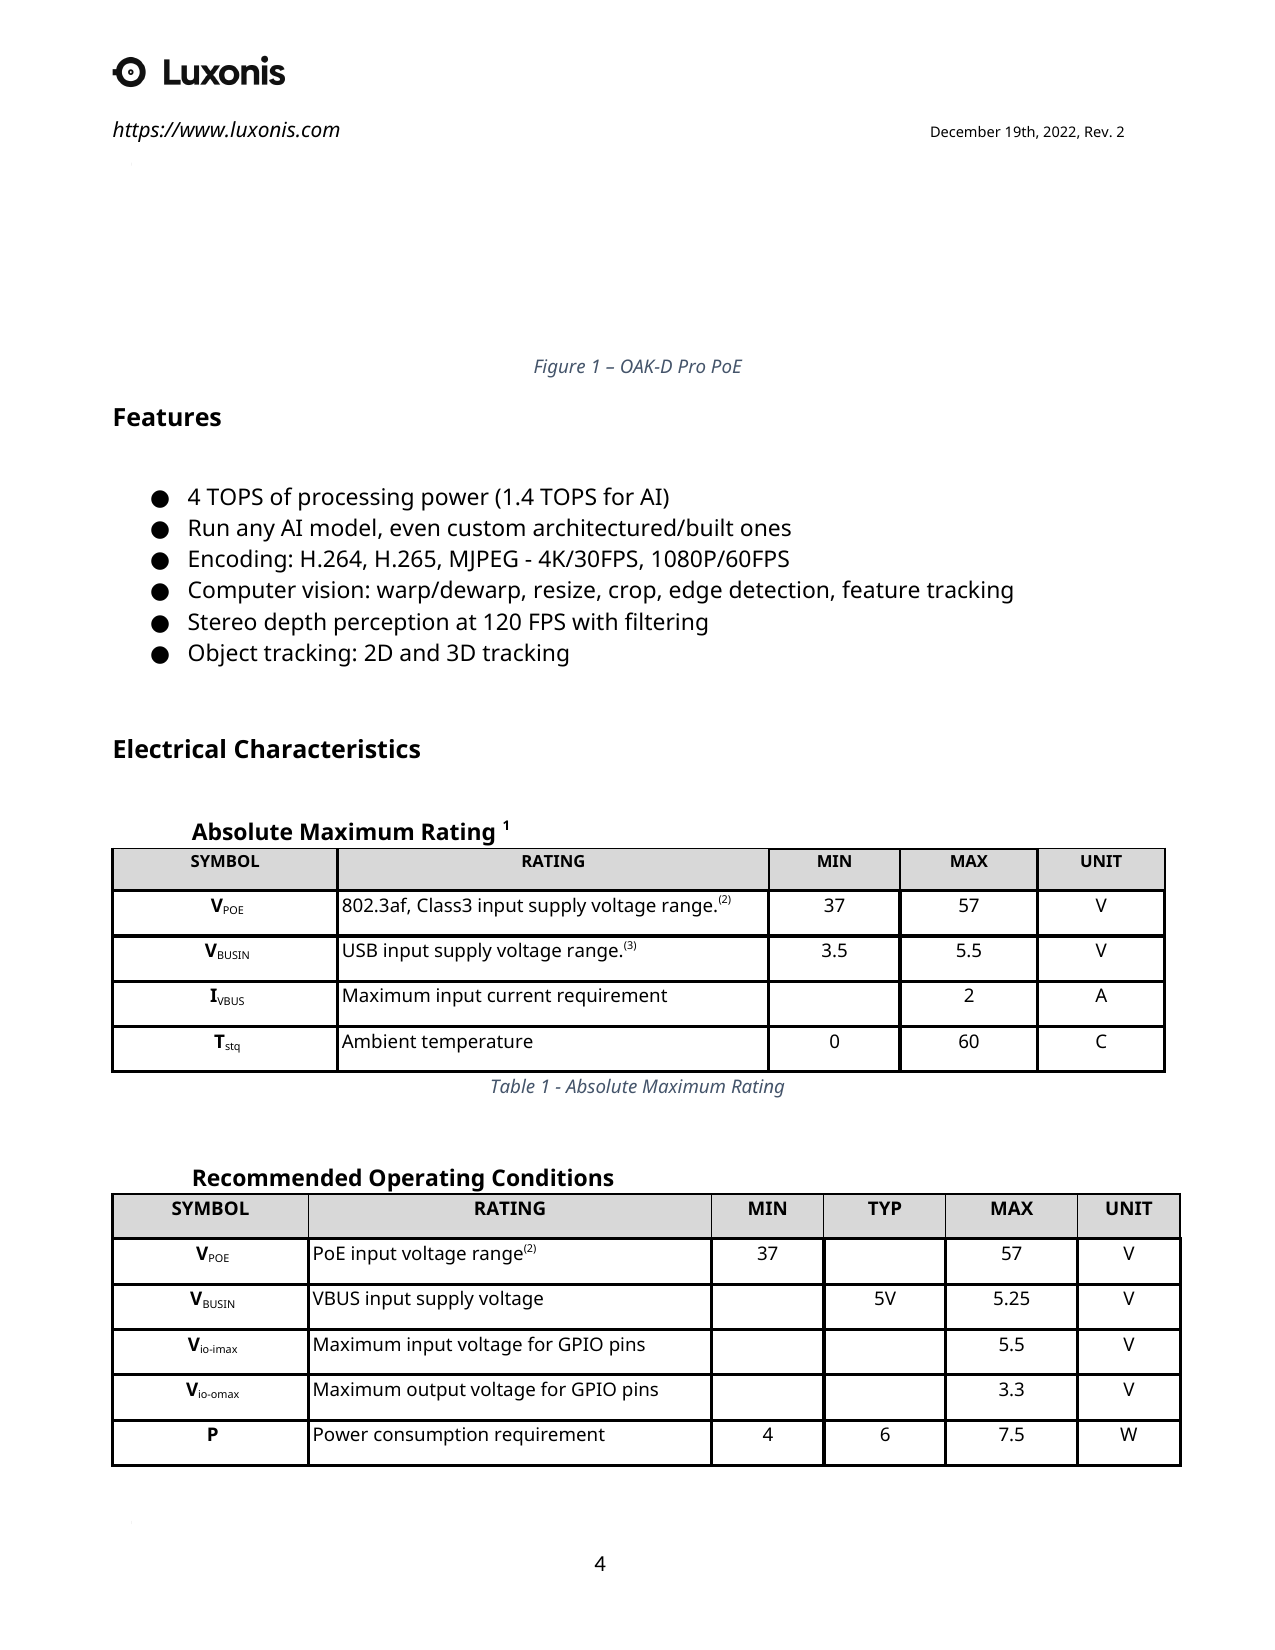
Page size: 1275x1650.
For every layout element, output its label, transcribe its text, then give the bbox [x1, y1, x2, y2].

text Figure 1 – OAK-D Pro PoE [112, 353, 1162, 378]
table_cell VBUSIN [114, 938, 336, 979]
table_header SYMBOL [114, 1195, 308, 1237]
table_cell Vio-imax [114, 1331, 307, 1373]
table_cell C [1039, 1028, 1163, 1070]
table_cell [826, 1331, 944, 1373]
table_header MIN [770, 850, 899, 889]
table_cell 4 [713, 1422, 822, 1464]
table_cell 5.5 [947, 1331, 1076, 1373]
table_cell 802.3af, Class3 input supply voltage range.(2) [339, 892, 767, 934]
table_cell Maximum input current requirement [339, 983, 767, 1025]
table_cell 0 [770, 1028, 898, 1070]
list Stereo depth perception at 120 FPS with filtering [150, 606, 1162, 637]
table_cell 37 [713, 1240, 822, 1282]
subtitle Recommended Operating Conditions [192, 1162, 1162, 1193]
table_cell V [1079, 1240, 1179, 1282]
table_cell W [1079, 1422, 1179, 1464]
table_cell 5V [826, 1286, 944, 1328]
table_cell 6 [826, 1422, 944, 1464]
table_cell A [1039, 983, 1163, 1025]
table_cell Maximum input voltage for GPIO pins [310, 1331, 710, 1373]
subtitle Features [112, 399, 1162, 433]
table_cell 60 [902, 1028, 1036, 1070]
table_cell V [1079, 1286, 1179, 1328]
table_header TYP [824, 1195, 945, 1237]
subtitle Electrical Characteristics [112, 732, 1162, 766]
table_header MAX [946, 1195, 1077, 1237]
table_cell 3.5 [770, 938, 898, 979]
table_cell Maximum output voltage for GPIO pins [310, 1376, 710, 1418]
table_cell V [1079, 1376, 1179, 1418]
table_cell [713, 1286, 822, 1328]
table_cell P [114, 1422, 307, 1464]
table_cell 37 [770, 892, 898, 934]
table_header UNIT [1078, 1195, 1179, 1237]
table_cell [770, 983, 898, 1025]
subtitle Absolute Maximum Rating 1 [192, 816, 1162, 847]
list 4 TOPS of processing power (1.4 TOPS for AI) [150, 481, 1162, 512]
table_header MIN [712, 1195, 823, 1237]
table_cell 57 [902, 892, 1036, 934]
table_cell VPOE [114, 892, 336, 934]
text Table 1 - Absolute Maximum Rating [112, 1073, 1162, 1099]
table_cell [713, 1376, 822, 1418]
table_cell Ambient temperature [339, 1028, 767, 1070]
table_cell VBUS input supply voltage [310, 1286, 710, 1328]
table_cell VBUSIN [114, 1286, 307, 1328]
table_cell Power consumption requirement [310, 1422, 710, 1464]
table_header RATING [339, 849, 768, 889]
table_cell Vio-omax [114, 1376, 307, 1418]
list Computer vision: warp/dewarp, resize, crop, edge detection, feature tracking [150, 574, 1162, 606]
table_cell 3.3 [947, 1376, 1076, 1418]
table_cell 5.5 [902, 938, 1036, 979]
table_cell PoE input voltage range(2) [310, 1240, 710, 1282]
list Run any AI model, even custom architectured/built ones [150, 512, 1162, 543]
table_header SYMBOL [114, 849, 336, 889]
table_cell IVBUS [114, 983, 336, 1025]
table_cell 7.5 [947, 1422, 1076, 1464]
picture [112, 47, 286, 97]
list Encoding: H.264, H.265, MJPEG - 4K/30FPS, 1080P/60FPS [150, 543, 1162, 574]
table_cell V [1039, 892, 1163, 934]
table_cell V [1039, 938, 1163, 979]
table_cell 57 [947, 1240, 1076, 1282]
table_cell 5.25 [947, 1286, 1076, 1328]
table_cell [713, 1331, 822, 1373]
table_cell Tstq [114, 1028, 336, 1070]
table_cell V [1079, 1331, 1179, 1373]
table_header RATING [309, 1195, 711, 1237]
table_header MAX [901, 850, 1036, 889]
table_cell [826, 1240, 944, 1282]
table_cell [826, 1376, 944, 1418]
table_header UNIT [1039, 849, 1164, 889]
table_cell 2 [902, 983, 1036, 1025]
table_cell USB input supply voltage range.(3) [339, 938, 767, 979]
table_cell VPOE [114, 1240, 307, 1282]
list Object tracking: 2D and 3D tracking [150, 637, 1162, 668]
